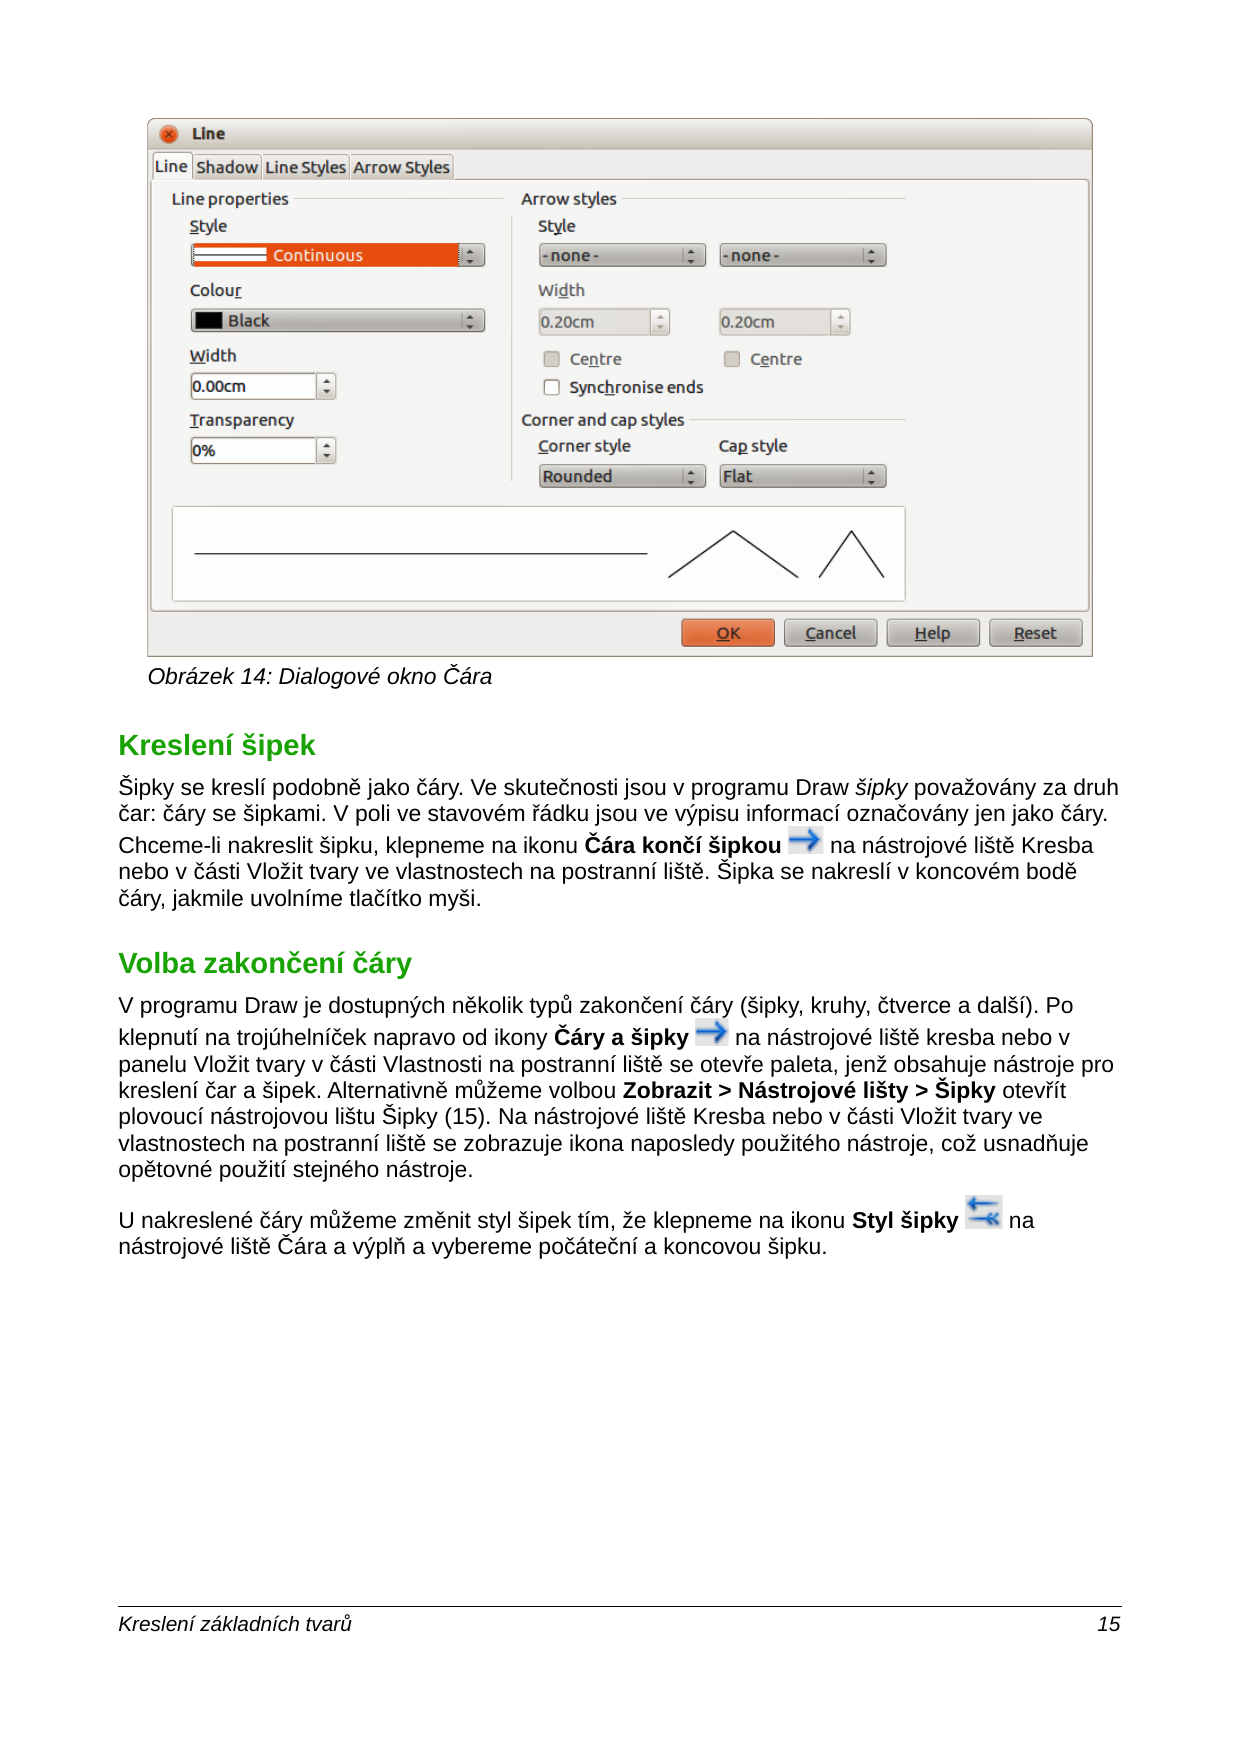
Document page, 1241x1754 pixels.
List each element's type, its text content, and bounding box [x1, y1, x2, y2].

text Obrázek 14: Dialogové okno Čára [147, 663, 1093, 689]
text V programu Draw je dostupných několik typů zakončení čáry (šipky, kruhy, čtverce a další). Po klepnutí na trojúhelníček napravo od ikony Čáry a šipky na nástrojové liště kresba nebo v panelu Vložit tvary v části Vlastnosti na postranní liště se otevře paleta, jenž obsahuje nástroje pro kreslení čar a šipek. Alternativně můžeme volbou Zobrazit > Nástrojové lišty > Šipky otevřít plovoucí nástrojovou lištu Šipky (obrázek 15). Na nástrojové liště Kresba nebo v části Vložit tvary ve vlastnostech na postranní liště se zobrazuje ikona naposledy použitého nástroje, což usnadňuje opětovné použití stejného nástroje. [118, 992, 1122, 1182]
subtitle Kreslení šipek [118, 727, 1122, 761]
picture [147, 118, 1093, 657]
subtitle Volba zakončení čáry [118, 946, 1122, 980]
picture [965, 1195, 1003, 1229]
picture [695, 1018, 729, 1046]
text U nakreslené čáry můžeme změnit styl šipek tím, že klepneme na ikonu Styl šipky na nástrojové liště Čára a výplň a vybereme počáteční a koncovou šipku. [118, 1195, 1122, 1259]
picture [788, 826, 824, 854]
text Šipky se kreslí podobně jako čáry. Ve skutečnosti jsou v programu Draw šipky považovány za druh čar: čáry se šipkami. V poli ve stavovém řádku jsou ve výpisu informací označovány jen jako čáry. Chceme-li nakreslit šipku, klepneme na ikonu Čára končí šipkou na nástrojové liště Kresba nebo v části Vložit tvary ve vlastnostech na postranní liště. Šipka se nakreslí v koncovém bodě čáry, jakmile uvolníme tlačítko myši. [118, 773, 1122, 911]
